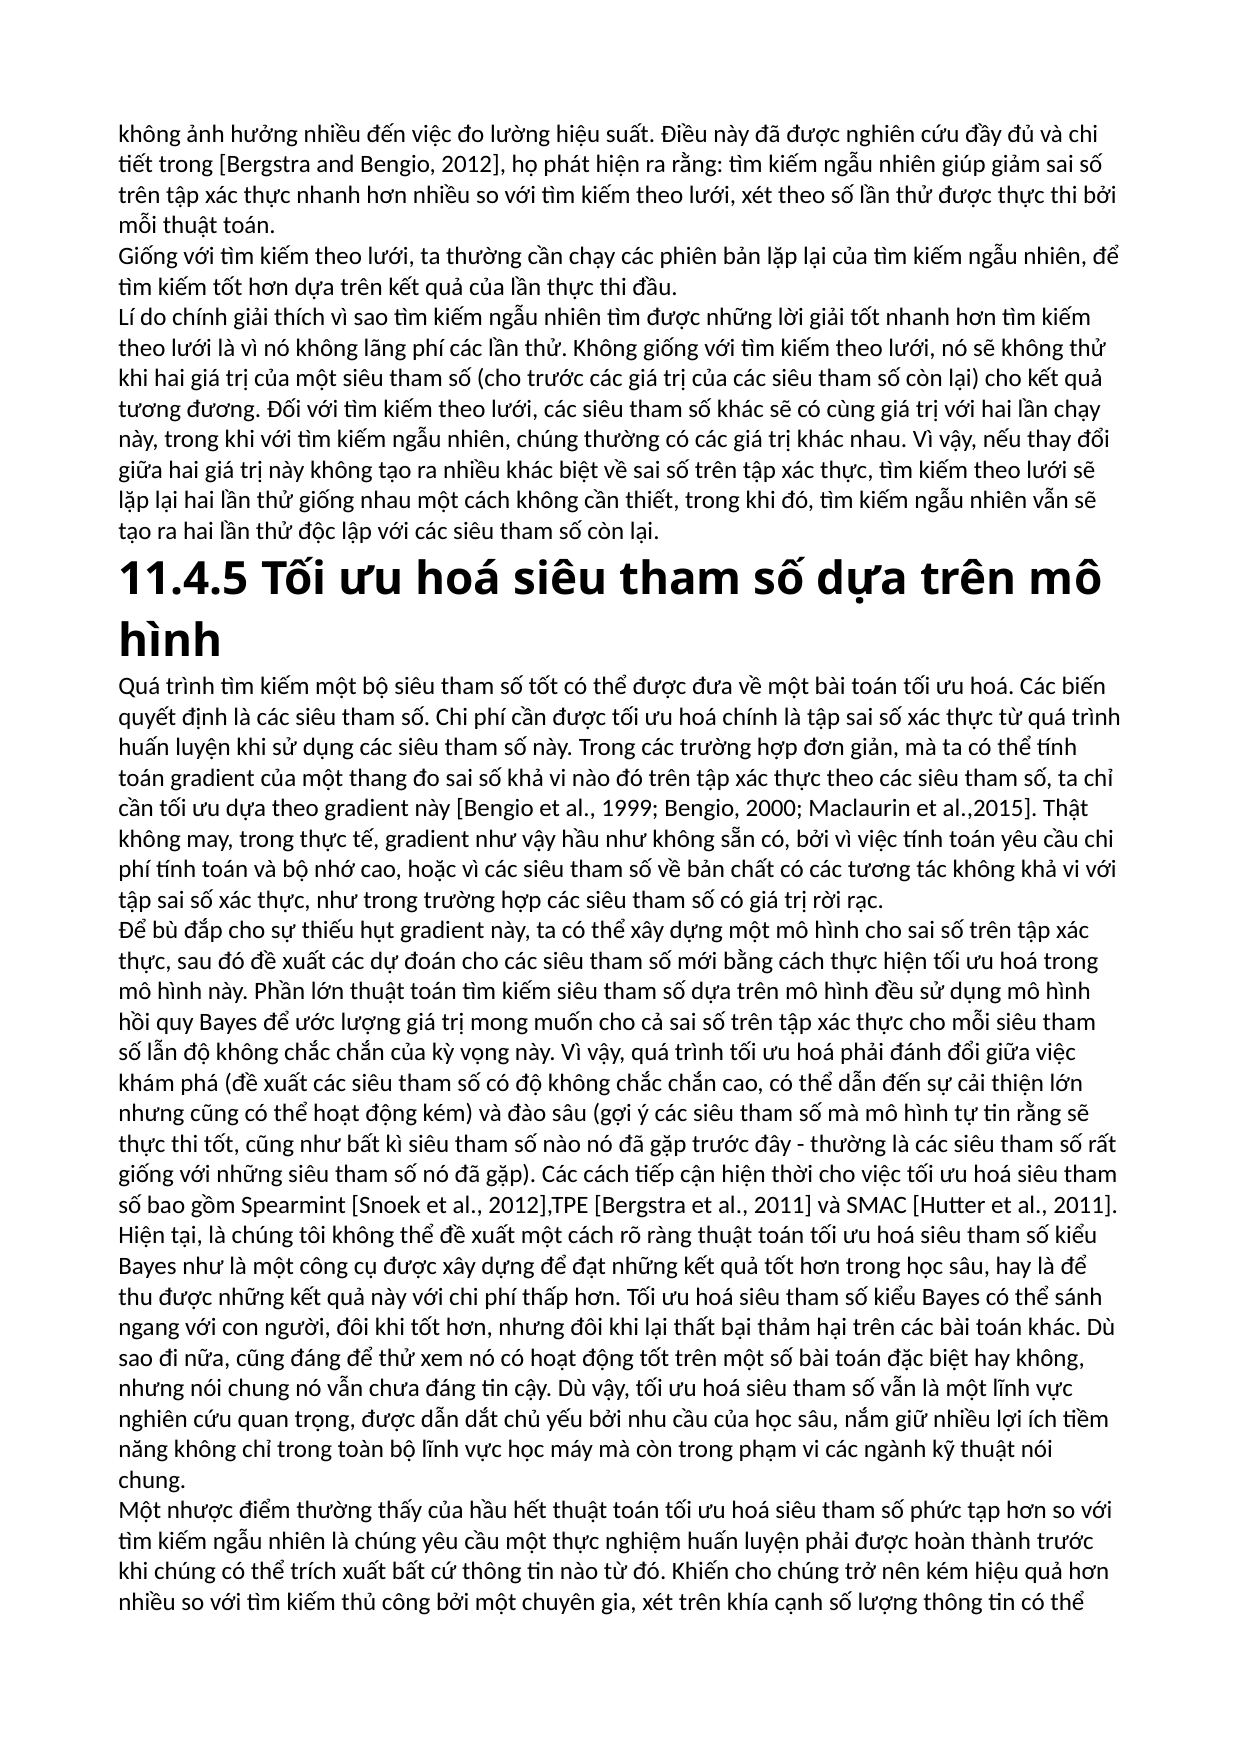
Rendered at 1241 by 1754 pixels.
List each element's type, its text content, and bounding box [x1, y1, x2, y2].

text Để bù đắp cho sự thiếu hụt gradient này, ta có thể xây dựng một mô hình cho sai số trên tập xác thực, sau đó đề xuất các dự đoán cho các siêu tham số mới bằng cách thực hiện tối ưu hoá trong mô hình này. Phần lớn thuật toán tìm kiếm siêu tham số dựa trên mô hình đều sử dụng mô hình hồi quy Bayes để ước lượng giá trị mong muốn cho cả sai số trên tập xác thực cho mỗi siêu tham số lẫn độ không chắc chắn của kỳ vọng này. Vì vậy, quá trình tối ưu hoá phải đánh đổi giữa việc khám phá (đề xuất các siêu tham số có độ không chắc chắn cao, có thể dẫn đến sự cải thiện lớn nhưng cũng có thể hoạt động kém) và đào sâu (gợi ý các siêu tham số mà mô hình tự tin rằng sẽ thực thi tốt, cũng như bất kì siêu tham số nào nó đã gặp trước đây - thường là các siêu tham số rất giống với những siêu tham số nó đã gặp). Các cách tiếp cận hiện thời cho việc tối ưu hoá siêu tham số bao gồm Spearmint [Snoek et al., 2012],TPE [Bergstra et al., 2011] và SMAC [Hutter et al., 2011]. [118, 914, 1122, 1219]
subtitle 11.4.5 Tối ưu hoá siêu tham số dựa trên mô hình [118, 545, 1122, 670]
text Hiện tại, là chúng tôi không thể đề xuất một cách rõ ràng thuật toán tối ưu hoá siêu tham số kiểu Bayes như là một công cụ được xây dựng để đạt những kết quả tốt hơn trong học sâu, hay là để thu được những kết quả này với chi phí thấp hơn. Tối ưu hoá siêu tham số kiểu Bayes có thể sánh ngang với con người, đôi khi tốt hơn, nhưng đôi khi lại thất bại thảm hại trên các bài toán khác. Dù sao đi nữa, cũng đáng để thử xem nó có hoạt động tốt trên một số bài toán đặc biệt hay không, nhưng nói chung nó vẫn chưa đáng tin cậy. Dù vậy, tối ưu hoá siêu tham số vẫn là một lĩnh vực nghiên cứu quan trọng, được dẫn dắt chủ yếu bởi nhu cầu của học sâu, nắm giữ nhiều lợi ích tiềm năng không chỉ trong toàn bộ lĩnh vực học máy mà còn trong phạm vi các ngành kỹ thuật nói chung. [118, 1219, 1122, 1494]
text không ảnh hưởng nhiều đến việc đo lường hiệu suất. Điều này đã được nghiên cứu đầy đủ và chi tiết trong [Bergstra and Bengio, 2012], họ phát hiện ra rằng: tìm kiếm ngẫu nhiên giúp giảm sai số trên tập xác thực nhanh hơn nhiều so với tìm kiếm theo lưới, xét theo số lần thử được thực thi bởi mỗi thuật toán. [118, 118, 1122, 240]
text Lí do chính giải thích vì sao tìm kiếm ngẫu nhiên tìm được những lời giải tốt nhanh hơn tìm kiếm theo lưới là vì nó không lãng phí các lần thử. Không giống với tìm kiếm theo lưới, nó sẽ không thử khi hai giá trị của một siêu tham số (cho trước các giá trị của các siêu tham số còn lại) cho kết quả tương đương. Đối với tìm kiếm theo lưới, các siêu tham số khác sẽ có cùng giá trị với hai lần chạy này, trong khi với tìm kiếm ngẫu nhiên, chúng thường có các giá trị khác nhau. Vì vậy, nếu thay đổi giữa hai giá trị này không tạo ra nhiều khác biệt về sai số trên tập xác thực, tìm kiếm theo lưới sẽ lặp lại hai lần thử giống nhau một cách không cần thiết, trong khi đó, tìm kiếm ngẫu nhiên vẫn sẽ tạo ra hai lần thử độc lập với các siêu tham số còn lại. [118, 301, 1122, 545]
text Quá trình tìm kiếm một bộ siêu tham số tốt có thể được đưa về một bài toán tối ưu hoá. Các biến quyết định là các siêu tham số. Chi phí cần được tối ưu hoá chính là tập sai số xác thực từ quá trình huấn luyện khi sử dụng các siêu tham số này. Trong các trường hợp đơn giản, mà ta có thể tính toán gradient của một thang đo sai số khả vi nào đó trên tập xác thực theo các siêu tham số, ta chỉ cần tối ưu dựa theo gradient này [Bengio et al., 1999; Bengio, 2000; Maclaurin et al.,2015]. Thật không may, trong thực tế, gradient như vậy hầu như không sẵn có, bởi vì việc tính toán yêu cầu chi phí tính toán và bộ nhớ cao, hoặc vì các siêu tham số về bản chất có các tương tác không khả vi với tập sai số xác thực, như trong trường hợp các siêu tham số có giá trị rời rạc. [118, 670, 1122, 914]
text Giống với tìm kiếm theo lưới, ta thường cần chạy các phiên bản lặp lại của tìm kiếm ngẫu nhiên, để tìm kiếm tốt hơn dựa trên kết quả của lần thực thi đầu. [118, 240, 1122, 301]
text Một nhược điểm thường thấy của hầu hết thuật toán tối ưu hoá siêu tham số phức tạp hơn so với tìm kiếm ngẫu nhiên là chúng yêu cầu một thực nghiệm huấn luyện phải được hoàn thành trước khi chúng có thể trích xuất bất cứ thông tin nào từ đó. Khiến cho chúng trở nên kém hiệu quả hơn nhiều so với tìm kiếm thủ công bởi một chuyên gia, xét trên khía cạnh số lượng thông tin có thể [118, 1494, 1122, 1616]
